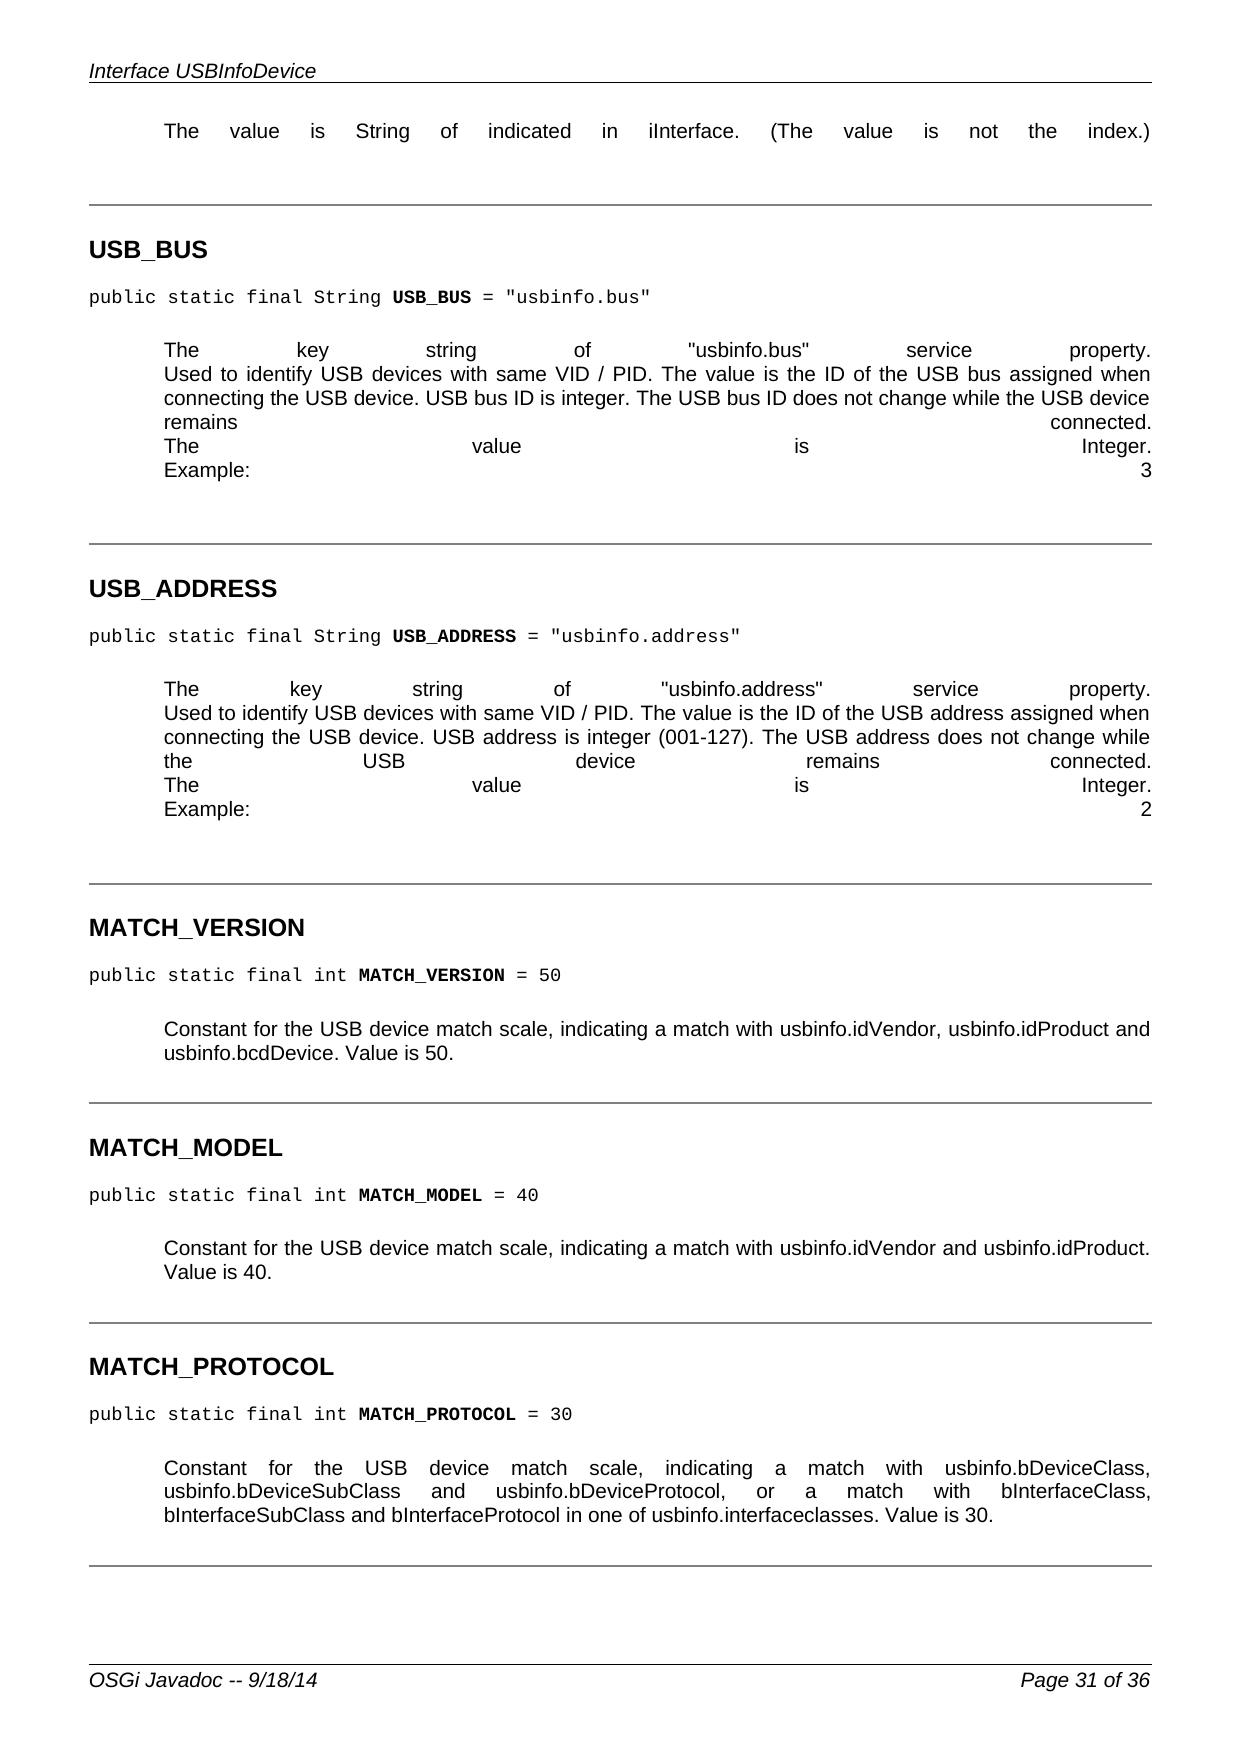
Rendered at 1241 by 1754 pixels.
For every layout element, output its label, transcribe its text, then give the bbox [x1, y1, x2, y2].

text public static final int MATCH_VERSION = 50 [88, 966, 1152, 987]
subtitle USB_BUS [88, 234, 1152, 263]
text The value is String of indicated in iInterface. (The value is not the index.) [163, 118, 1152, 166]
subtitle MATCH_VERSION [88, 913, 1152, 942]
text Constant for the USB device match scale, indicating a match with usbinfo.bDeviceClass, usbinfo.bDeviceSubClass and usbinfo.bDeviceProtocol, or a match with bInterfaceClass, bInterfaceSubClass and bInterfaceProtocol in one of usbinfo.interfaceclasses. Value is 30. [163, 1455, 1152, 1527]
text The key string of "usbinfo.bus" service property. Used to identify USB devices with same VID / PID. The value is the ID of the USB bus assigned when connecting the USB device. USB bus ID is integer. The USB bus ID does not change while the USB device remains connected. The value is Integer. Example: 3 [163, 338, 1152, 506]
subtitle MATCH_MODEL [88, 1133, 1152, 1161]
text public static final int MATCH_PROTOCOL = 30 [88, 1405, 1152, 1426]
text Constant for the USB device match scale, indicating a match with usbinfo.idVendor and usbinfo.idProduct. Value is 40. [163, 1236, 1152, 1284]
subtitle MATCH_PROTOCOL [88, 1352, 1152, 1381]
text public static final int MATCH_MODEL = 40 [88, 1186, 1152, 1207]
text public static final String USB_ADDRESS = "usbinfo.address" [88, 627, 1152, 648]
text The key string of "usbinfo.address" service property. Used to identify USB devices with same VID / PID. The value is the ID of the USB address assigned when connecting the USB device. USB address is integer (001-127). The USB address does not change while the USB device remains connected. The value is Integer. Example: 2 [163, 677, 1152, 845]
text Constant for the USB device match scale, indicating a match with usbinfo.idVendor, usbinfo.idProduct and usbinfo.bcdDevice. Value is 50. [163, 1016, 1152, 1064]
subtitle USB_ADDRESS [88, 574, 1152, 603]
text public static final String USB_BUS = "usbinfo.bus" [88, 287, 1152, 309]
